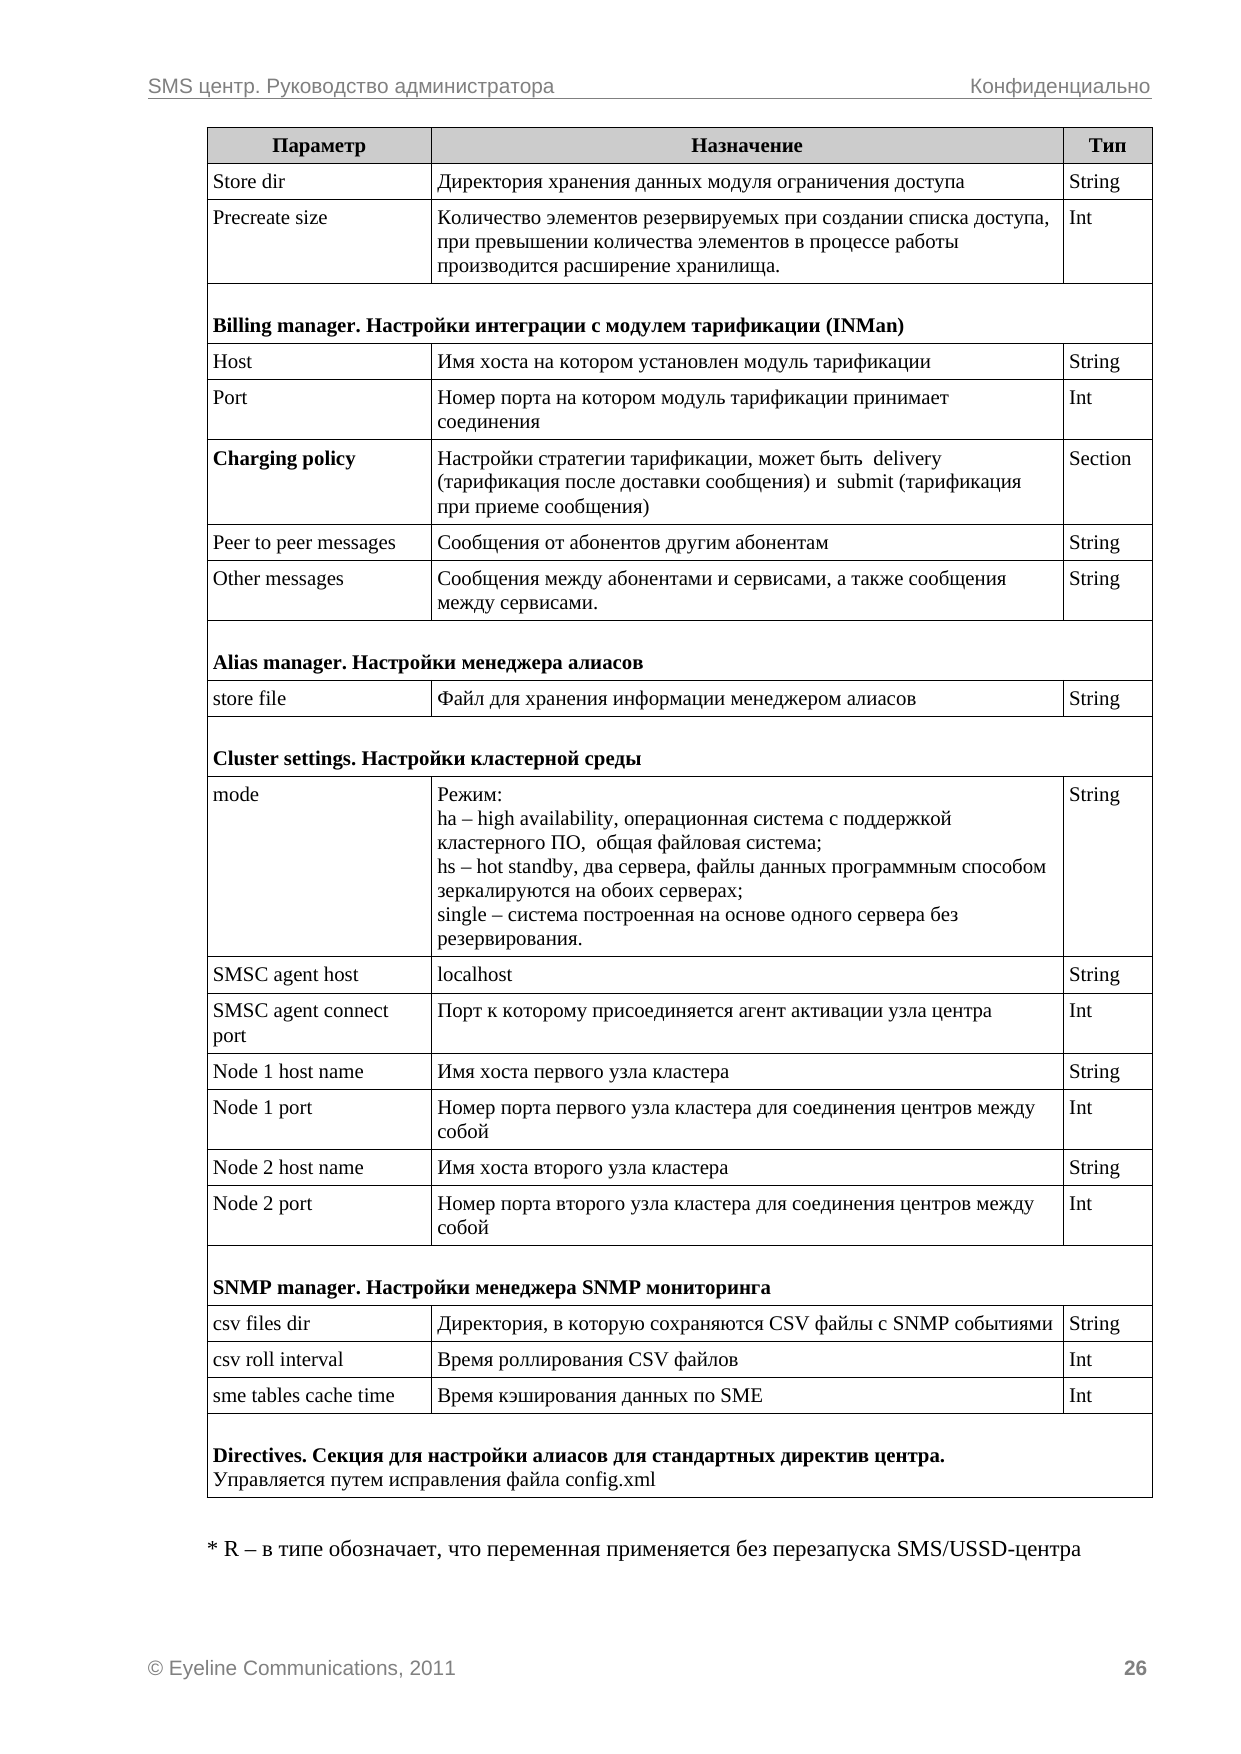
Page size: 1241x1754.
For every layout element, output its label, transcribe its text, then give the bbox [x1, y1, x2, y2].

table_cell Charging policy [208, 440, 431, 523]
table_cell Alias manager. Настройки менеджера алиасов [208, 621, 1152, 680]
table_cell SMSC agent connect port [208, 994, 431, 1052]
table_cell Настройки стратегии тарификации, может быть delivery (тарификация после доставки сообщения) и submit (тарификация при приеме сообщения) [432, 440, 1063, 523]
table_cell Billing manager. Настройки интеграции с модулем тарификации (INMan) [208, 284, 1152, 343]
table_cell Other messages [208, 561, 431, 620]
table_cell Int [1064, 380, 1152, 439]
table_cell Директория, в которую сохраняются CSV файлы с SNMP событиями [432, 1306, 1063, 1341]
table_cell Имя хоста на котором установлен модуль тарификации [432, 344, 1063, 379]
table_cell Сообщения между абонентами и сервисами, а также сообщения между сервисами. [432, 561, 1063, 620]
table_cell Время кэширования данных по SME [432, 1378, 1063, 1413]
table_cell String [1064, 525, 1152, 559]
table_cell Номер порта первого узла кластера для соединения центров между собой [432, 1090, 1063, 1149]
table_cell sme tables cache time [208, 1378, 431, 1413]
table_cell String [1064, 561, 1152, 620]
table_cell String [1064, 344, 1152, 379]
table_cell localhost [432, 957, 1063, 992]
table_cell Имя хоста первого узла кластера [432, 1054, 1063, 1088]
table_cell Int [1064, 1186, 1152, 1245]
table_cell mode [208, 777, 431, 956]
table_cell Имя хоста второго узла кластера [432, 1150, 1063, 1185]
table_cell Node 1 port [208, 1090, 431, 1149]
table_cell Номер порта второго узла кластера для соединения центров между собой [432, 1186, 1063, 1245]
table_cell Store dir [208, 164, 431, 199]
table_cell Номер порта на котором модуль тарификации принимает соединения [432, 380, 1063, 439]
table_cell Количество элементов резервируемых при создании списка доступа, при превышении количества элементов в процессе работы производится расширение хранилища. [432, 200, 1063, 283]
table_cell Int [1064, 994, 1152, 1052]
table_cell String [1064, 1054, 1152, 1088]
text * R – в типе обозначает, что переменная применяется без перезапуска SMS/USSD-центра [207, 1535, 1152, 1562]
table_cell csv files dir [208, 1306, 431, 1341]
table_cell Cluster settings. Настройки кластерной среды [208, 717, 1152, 776]
table_cell Section [1064, 440, 1152, 523]
table_cell Node 1 host name [208, 1054, 431, 1088]
table_cell String [1064, 777, 1152, 956]
table_cell Precreate size [208, 200, 431, 283]
table_cell String [1064, 164, 1152, 199]
table_cell Время роллирования CSV файлов [432, 1342, 1063, 1377]
table_cell Int [1064, 1342, 1152, 1377]
table_cell Порт к которому присоединяется агент активации узла центра [432, 994, 1063, 1052]
table_cell Peer to peer messages [208, 525, 431, 559]
table_cell SNMP manager. Настройки менеджера SNMP мониторинга [208, 1246, 1152, 1305]
table_header Параметр [208, 128, 431, 163]
table_cell String [1064, 1150, 1152, 1185]
table_cell Файл для хранения информации менеджером алиасов [432, 681, 1063, 716]
table_cell Directives. Секция для настройки алиасов для стандартных директив центра. Управляется путем исправления файла config.xml [208, 1414, 1152, 1497]
table_cell Node 2 host name [208, 1150, 431, 1185]
table_cell String [1064, 1306, 1152, 1341]
table_header Назначение [432, 128, 1063, 163]
table_cell Host [208, 344, 431, 379]
table_cell Директория хранения данных модуля ограничения доступа [432, 164, 1063, 199]
table_cell store file [208, 681, 431, 716]
table_cell Int [1064, 200, 1152, 283]
table_cell Сообщения от абонентов другим абонентам [432, 525, 1063, 559]
table_cell String [1064, 957, 1152, 992]
table_cell Int [1064, 1378, 1152, 1413]
table_cell Режим: ha – high availability, операционная система с поддержкой кластерного ПО, общая файловая система; hs – hot standby, два сервера, файлы данных программным способом зеркалируются на обоих серверах; single – система построенная на основе одного сервера без резервирования. [432, 777, 1063, 956]
table_cell csv roll interval [208, 1342, 431, 1377]
table_cell String [1064, 681, 1152, 716]
table_cell Port [208, 380, 431, 439]
table_cell SMSC agent host [208, 957, 431, 992]
table_header Тип [1064, 128, 1152, 163]
table_cell Node 2 port [208, 1186, 431, 1245]
table_cell Int [1064, 1090, 1152, 1149]
